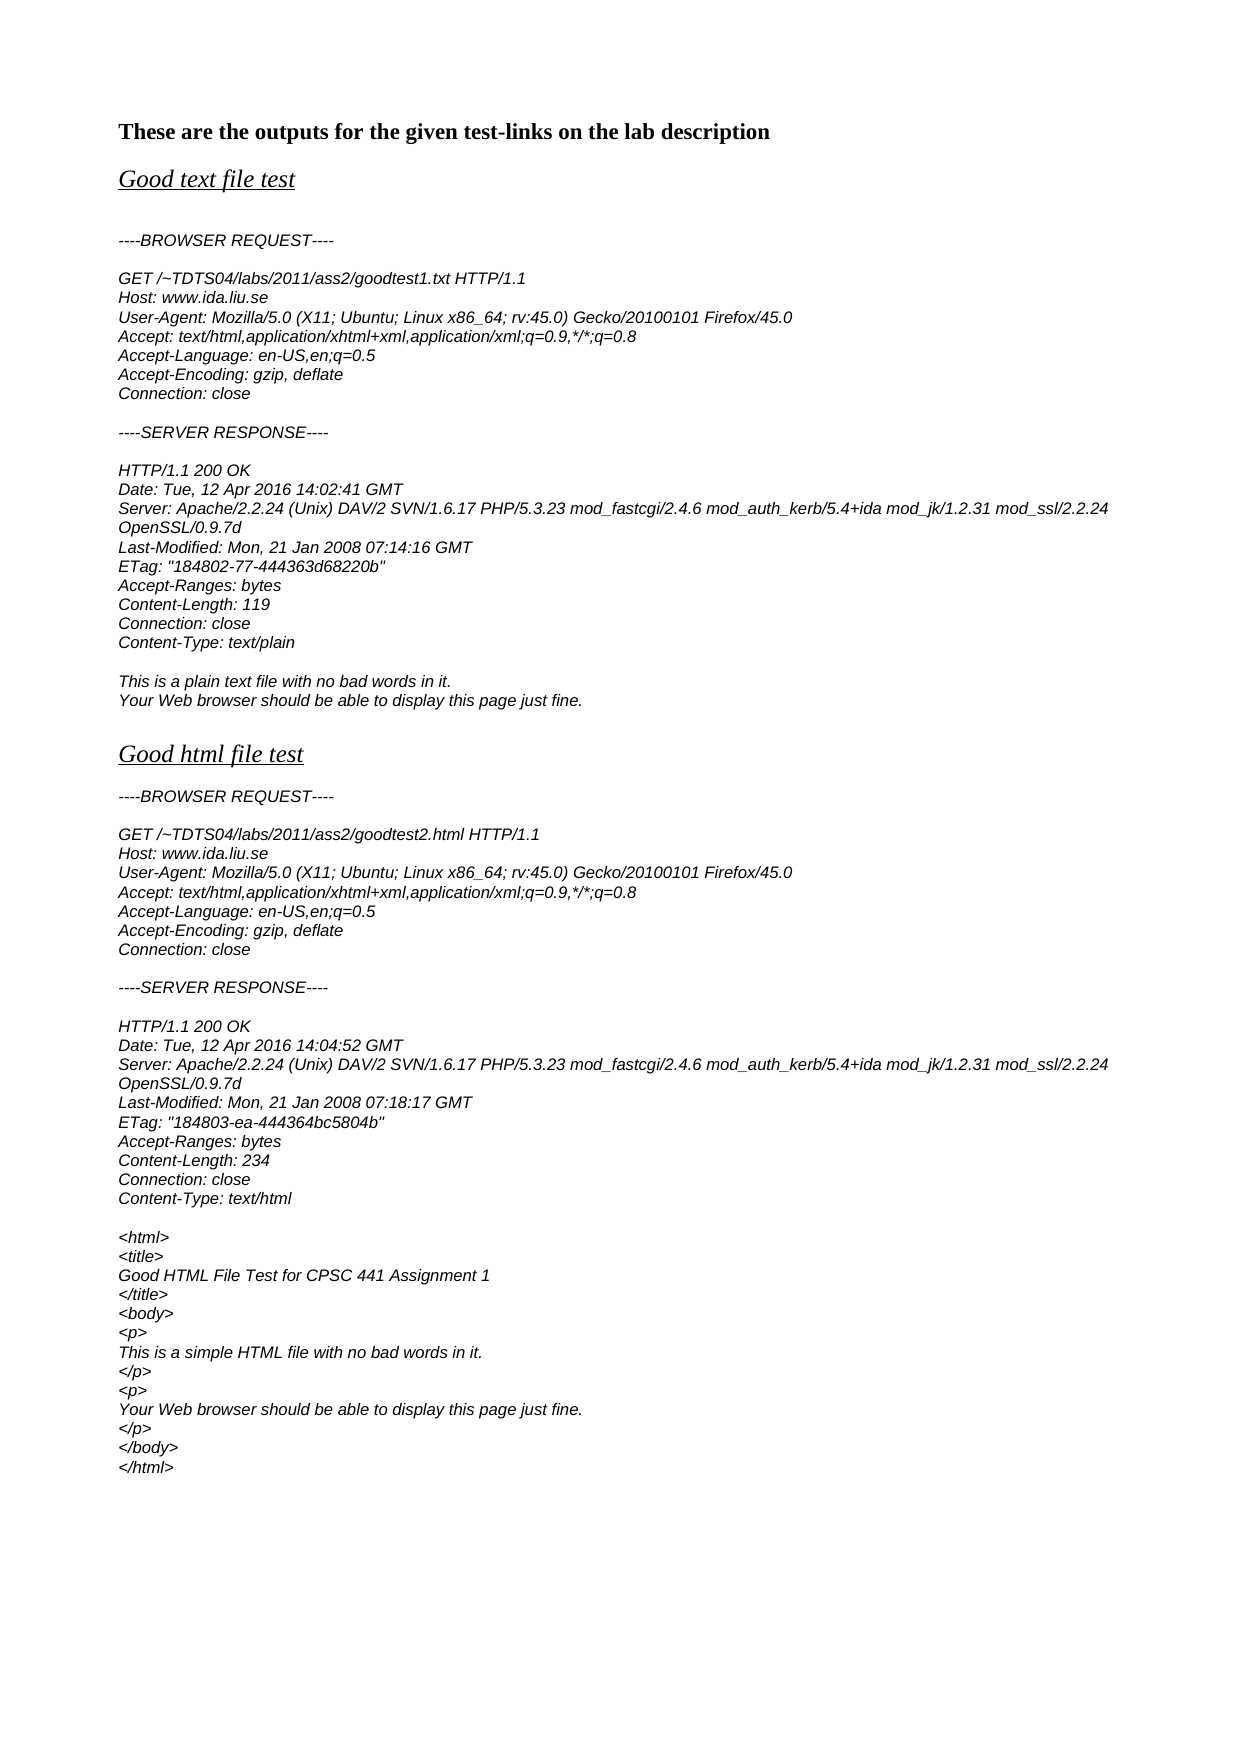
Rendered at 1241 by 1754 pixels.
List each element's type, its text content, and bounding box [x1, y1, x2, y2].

text ----SERVER RESPONSE---- [118, 978, 1122, 997]
text Good text file test [118, 164, 1122, 192]
text Accept-Ranges: bytes [118, 1132, 1122, 1151]
text Connection: close [118, 940, 1122, 959]
text Accept: text/html,application/xhtml+xml,application/xml;q=0.9,*/*;q=0.8 [118, 882, 1122, 902]
text Your Web browser should be able to display this page just fine. [118, 1400, 1122, 1419]
text Content-Length: 234 [118, 1151, 1122, 1170]
text ETag: "184803-ea-444364bc5804b" [118, 1112, 1122, 1132]
text <p> [118, 1323, 1122, 1342]
text This is a plain text file with no bad words in it. [118, 672, 1122, 691]
text Server: Apache/2.2.24 (Unix) DAV/2 SVN/1.6.17 PHP/5.3.23 mod_fastcgi/2.4.6 mod_auth_kerb/5.4+ida mod_jk/1.2.31 mod_ssl/2.2.24 OpenSSL/0.9.7d [118, 1055, 1122, 1093]
text Date: Tue, 12 Apr 2016 14:04:52 GMT [118, 1036, 1122, 1055]
text Host: www.ida.liu.se [118, 844, 1122, 863]
text Last-Modified: Mon, 21 Jan 2008 07:14:16 GMT [118, 537, 1122, 557]
text User-Agent: Mozilla/5.0 (X11; Ubuntu; Linux x86_64; rv:45.0) Gecko/20100101 Firefox/45.0 [118, 863, 1122, 882]
text Host: www.ida.liu.se [118, 288, 1122, 307]
text Accept-Encoding: gzip, deflate [118, 921, 1122, 940]
text Last-Modified: Mon, 21 Jan 2008 07:18:17 GMT [118, 1093, 1122, 1112]
text Connection: close [118, 1170, 1122, 1189]
text ETag: "184802-77-444363d68220b" [118, 557, 1122, 576]
text </html> [118, 1457, 1122, 1477]
text Your Web browser should be able to display this page just fine. [118, 691, 1122, 710]
text Accept-Encoding: gzip, deflate [118, 365, 1122, 384]
text <title> [118, 1247, 1122, 1266]
text </body> [118, 1438, 1122, 1457]
text Accept-Ranges: bytes [118, 576, 1122, 595]
text Accept-Language: en-US,en;q=0.5 [118, 346, 1122, 365]
text Accept-Language: en-US,en;q=0.5 [118, 902, 1122, 921]
text </p> [118, 1419, 1122, 1438]
text Content-Type: text/plain [118, 633, 1122, 652]
text GET /~TDTS04/labs/2011/ass2/goodtest1.txt HTTP/1.1 [118, 269, 1122, 288]
text <p> [118, 1381, 1122, 1400]
text <body> [118, 1304, 1122, 1323]
text Good HTML File Test for CPSC 441 Assignment 1 [118, 1266, 1122, 1285]
text Connection: close [118, 384, 1122, 403]
text Content-Length: 119 [118, 595, 1122, 614]
text Server: Apache/2.2.24 (Unix) DAV/2 SVN/1.6.17 PHP/5.3.23 mod_fastcgi/2.4.6 mod_auth_kerb/5.4+ida mod_jk/1.2.31 mod_ssl/2.2.24 OpenSSL/0.9.7d [118, 499, 1122, 537]
text </p> [118, 1362, 1122, 1381]
text HTTP/1.1 200 OK [118, 1017, 1122, 1036]
text ----BROWSER REQUEST---- [118, 231, 1122, 250]
text <html> [118, 1227, 1122, 1247]
text GET /~TDTS04/labs/2011/ass2/goodtest2.html HTTP/1.1 [118, 825, 1122, 844]
text Content-Type: text/html [118, 1189, 1122, 1208]
text User-Agent: Mozilla/5.0 (X11; Ubuntu; Linux x86_64; rv:45.0) Gecko/20100101 Firefox/45.0 [118, 307, 1122, 327]
text ----SERVER RESPONSE---- [118, 422, 1122, 442]
text ----BROWSER REQUEST---- [118, 787, 1122, 806]
text These are the outputs for the given test-links on the lab description [118, 118, 1122, 144]
text Connection: close [118, 614, 1122, 633]
text Accept: text/html,application/xhtml+xml,application/xml;q=0.9,*/*;q=0.8 [118, 327, 1122, 346]
text HTTP/1.1 200 OK [118, 461, 1122, 480]
text Good html file test [118, 739, 1122, 767]
text This is a simple HTML file with no bad words in it. [118, 1342, 1122, 1362]
text Date: Tue, 12 Apr 2016 14:02:41 GMT [118, 480, 1122, 499]
text </title> [118, 1285, 1122, 1304]
